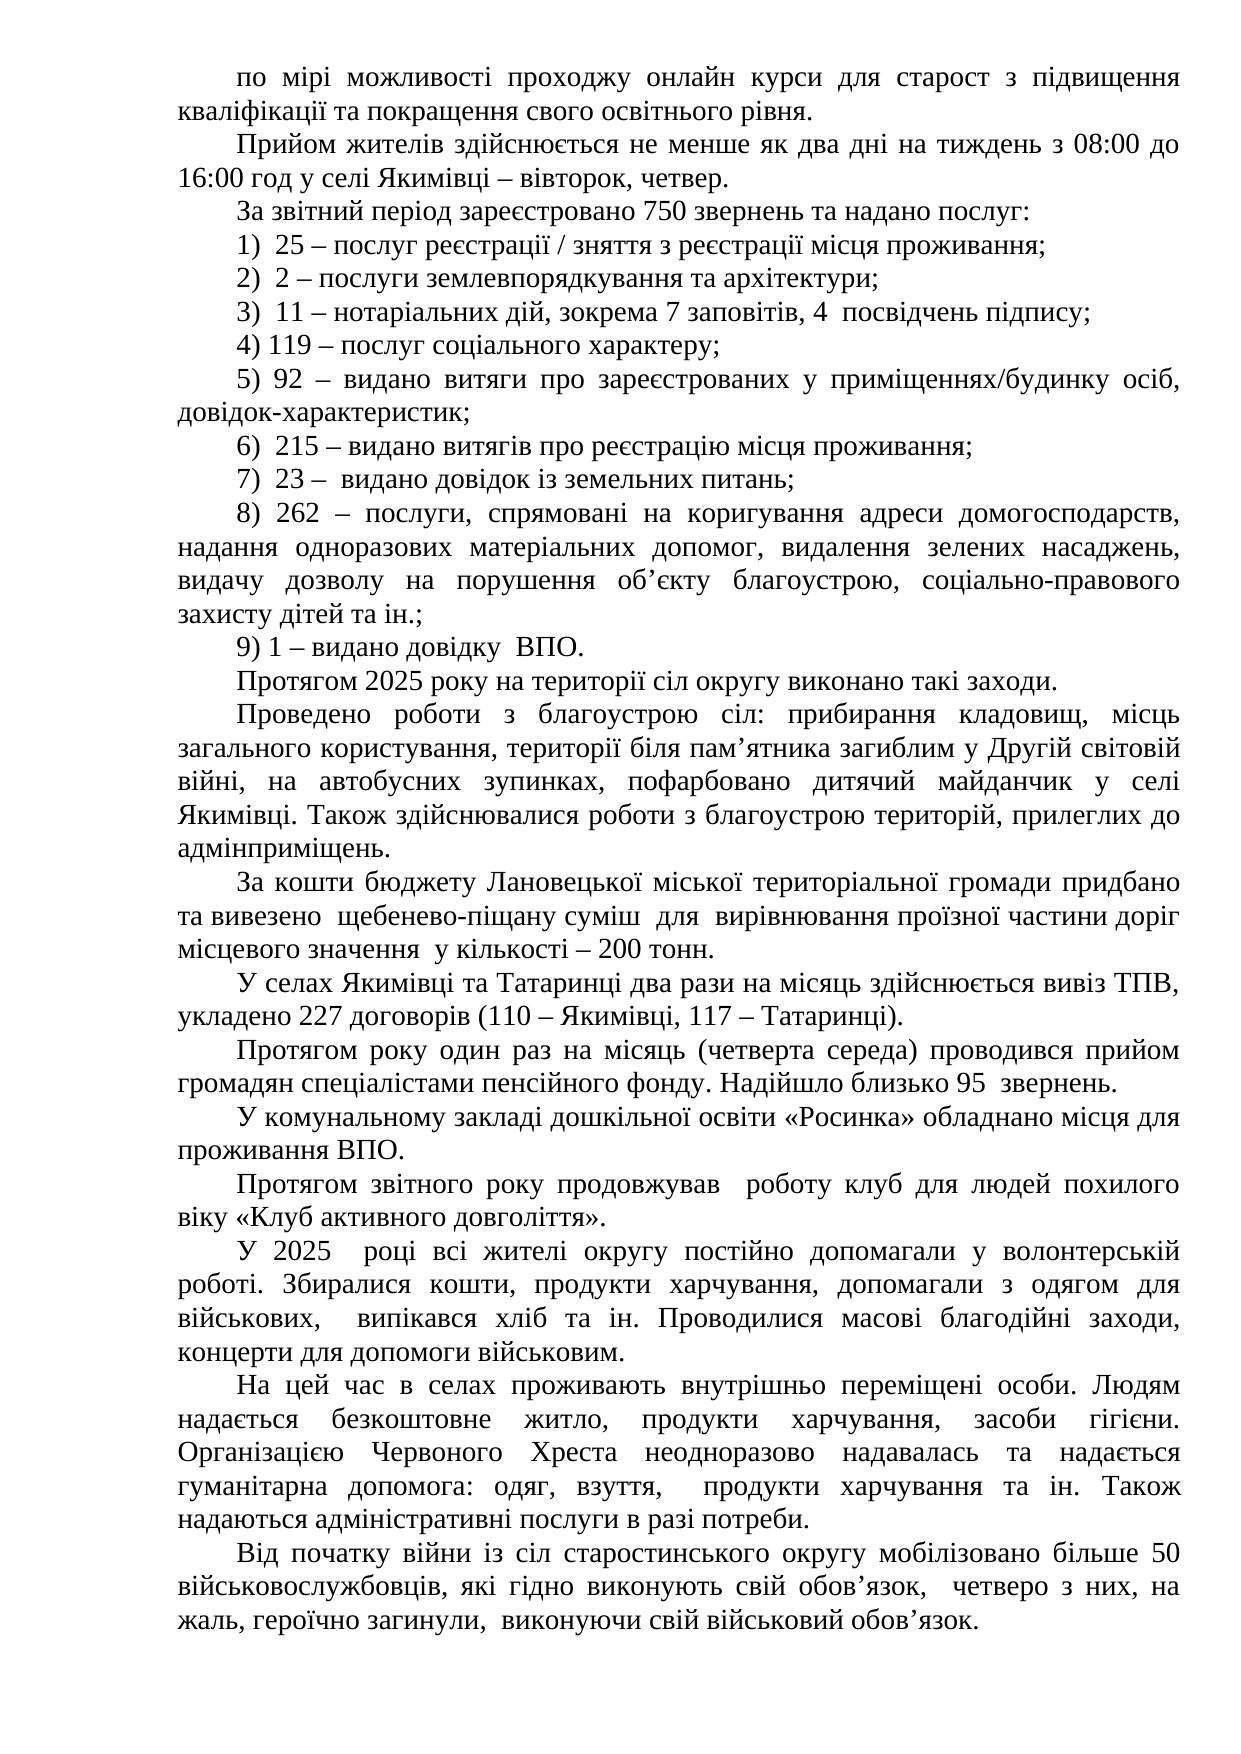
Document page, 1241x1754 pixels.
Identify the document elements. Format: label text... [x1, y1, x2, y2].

text 9) 1 – видано довідку ВПО. [177, 629, 1181, 663]
text Протягом року один раз на місяць (четверта середа) проводився прийом громадян спеціалістами пенсійного фонду. Надійшло близько 95 звернень. [177, 1032, 1181, 1099]
text 1) 25 – послуг реєстрації / зняття з реєстрації місця проживання; [177, 227, 1181, 260]
text За звітний період зареєстровано 750 звернень та надано послуг: [177, 193, 1181, 227]
text 6) 215 – видано витягів про реєстрацію місця проживання; [177, 428, 1181, 462]
text Від початку війни із сіл старостинського округу мобілізовано більше 50 військовослужбовців, які гідно виконують свій обов’язок, четверо з них, на жаль, героїчно загинули, виконуючи свій військовий обов’язок. [177, 1535, 1181, 1636]
text Протягом 2025 року на території сіл округу виконано такі заходи. [177, 663, 1181, 696]
text У селах Якимівці та Татаринці два рази на місяць здійснюється вивіз ТПВ, укладено 227 договорів (110 – Якимівці, 117 – Татаринці). [177, 965, 1181, 1032]
text У комунальному закладі дошкільної освіти «Росинка» обладнано місця для проживання ВПО. [177, 1099, 1181, 1166]
text 3) 11 – нотаріальних дій, зокрема 7 заповітів, 4 посвідчень підпису; [177, 294, 1181, 327]
text У 2025 році всі жителі округу постійно допомагали у волонтерській роботі. Збиралися кошти, продукти харчування, допомагали з одягом для військових, випікався хліб та ін. Проводилися масові благодійні заходи, концерти для допомоги військовим. [177, 1233, 1181, 1367]
text 2) 2 – послуги землевпорядкування та архітектури; [177, 260, 1181, 294]
text 5) 92 – видано витяги про зареєстрованих у приміщеннях/будинку осіб, довідок-характеристик; [177, 361, 1181, 428]
text 7) 23 – видано довідок із земельних питань; [177, 462, 1181, 495]
text по мірі можливості проходжу онлайн курси для старост з підвищення кваліфікації та покращення свого освітнього рівня. [177, 59, 1181, 126]
text Проведено роботи з благоустрою сіл: прибирання кладовищ, місць загального користування, території біля пам’ятника загиблим у Другій світовій війні, на автобусних зупинках, пофарбовано дитячий майданчик у селі Якимівці. Також здійснювалися роботи з благоустрою територій, прилеглих до адмінприміщень. [177, 696, 1181, 864]
text За кошти бюджету Лановецької міської територіальної громади придбано та вивезено щебенево-піщану суміш для вирівнювання проїзної частини доріг місцевого значення у кількості – 200 тонн. [177, 864, 1181, 965]
text 8) 262 – послуги, спрямовані на коригування адреси домогосподарств, надання одноразових матеріальних допомог, видалення зелених насаджень, видачу дозволу на порушення об’єкту благоустрою, соціально-правового захисту дітей та ін.; [177, 495, 1181, 629]
text 4) 119 – послуг соціального характеру; [177, 327, 1181, 361]
text Протягом звітного року продовжував роботу клуб для людей похилого віку «Клуб активного довголіття». [177, 1166, 1181, 1233]
text Прийом жителів здійснюється не менше як два дні на тиждень з 08:00 до 16:00 год у селі Якимівці – вівторок, четвер. [177, 126, 1181, 193]
text На цей час в селах проживають внутрішньо переміщені особи. Людям надається безкоштовне житло, продукти харчування, засоби гігієни. Організацією Червоного Хреста неодноразово надавалась та надається гуманітарна допомога: одяг, взуття, продукти харчування та ін. Також надаються адміністративні послуги в разі потреби. [177, 1367, 1181, 1535]
